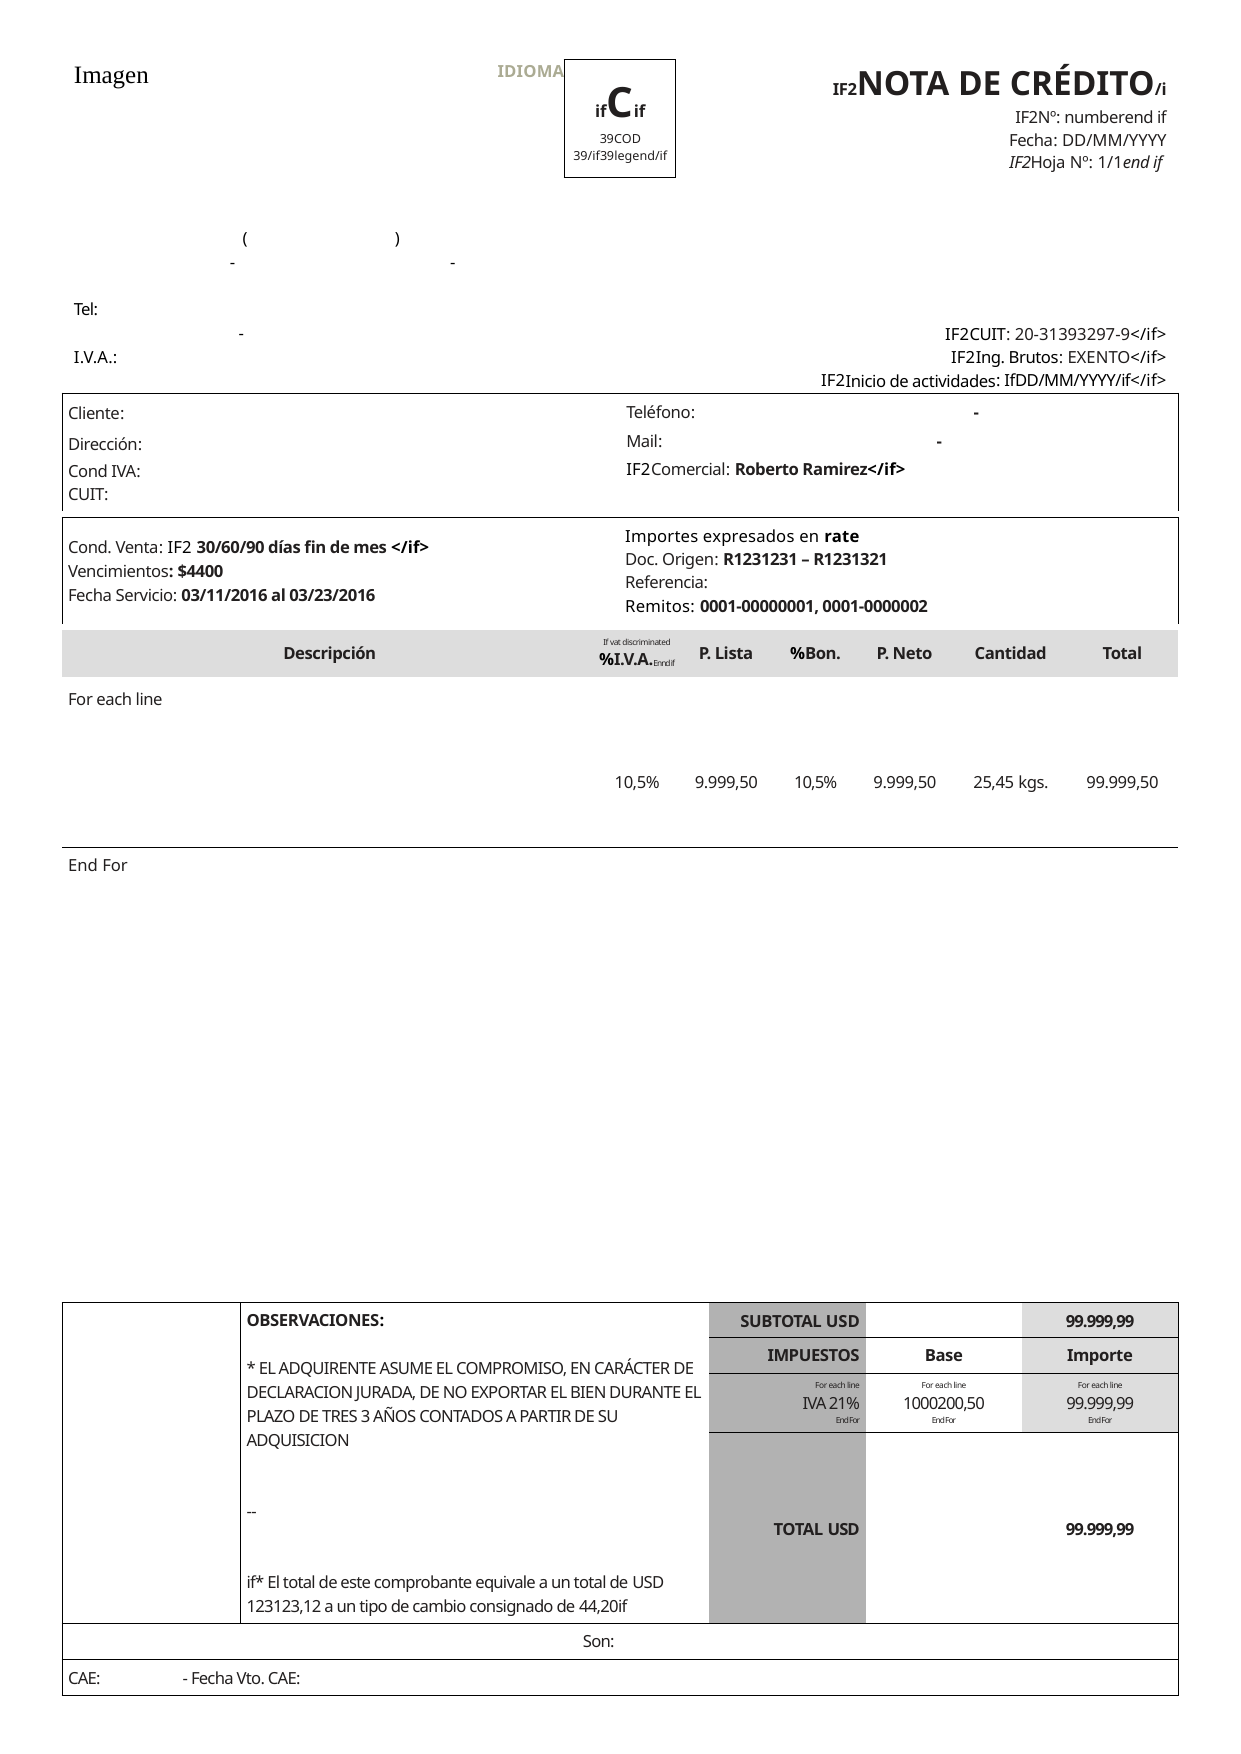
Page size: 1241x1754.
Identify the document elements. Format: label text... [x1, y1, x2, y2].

table_cell [955, 848, 1067, 883]
table_header [955, 682, 1067, 716]
table_cell 25,45 kgs. [955, 716, 1067, 847]
table_header [1067, 682, 1178, 716]
table_cell End For [62, 848, 598, 883]
table_header [776, 682, 854, 716]
table_cell [676, 848, 776, 883]
table_cell [776, 848, 854, 883]
table_cell [598, 848, 676, 883]
table_cell 9.999,50 [855, 716, 955, 847]
table_cell 10,5% [776, 716, 854, 847]
table_header [855, 682, 955, 716]
table_cell [855, 848, 955, 883]
table_cell 10,5% [598, 716, 676, 847]
table_cell [1067, 848, 1178, 883]
table_header [598, 682, 676, 716]
table_header [676, 682, 776, 716]
table_cell 99.999,50 [1067, 716, 1178, 847]
table_cell <line.name + (line._fields.get('lot_ids') and line.lot_ids.filtered('dispatch_number') and '. Despachos: %s' % ', '.join(line.lot_ids.filtered('dispatch_number').mapped('dispatch_number')) or '') + (o.journal_id.afip_ws == 'wsbfe' and line.product_id.l10n_ar_ncm_code and '. NCM: %s' % line.product_id.l10n_ar_ncm_code or '')> [62, 716, 598, 847]
table_header For each line [62, 682, 598, 716]
table_cell 9.999,50 [676, 716, 776, 847]
